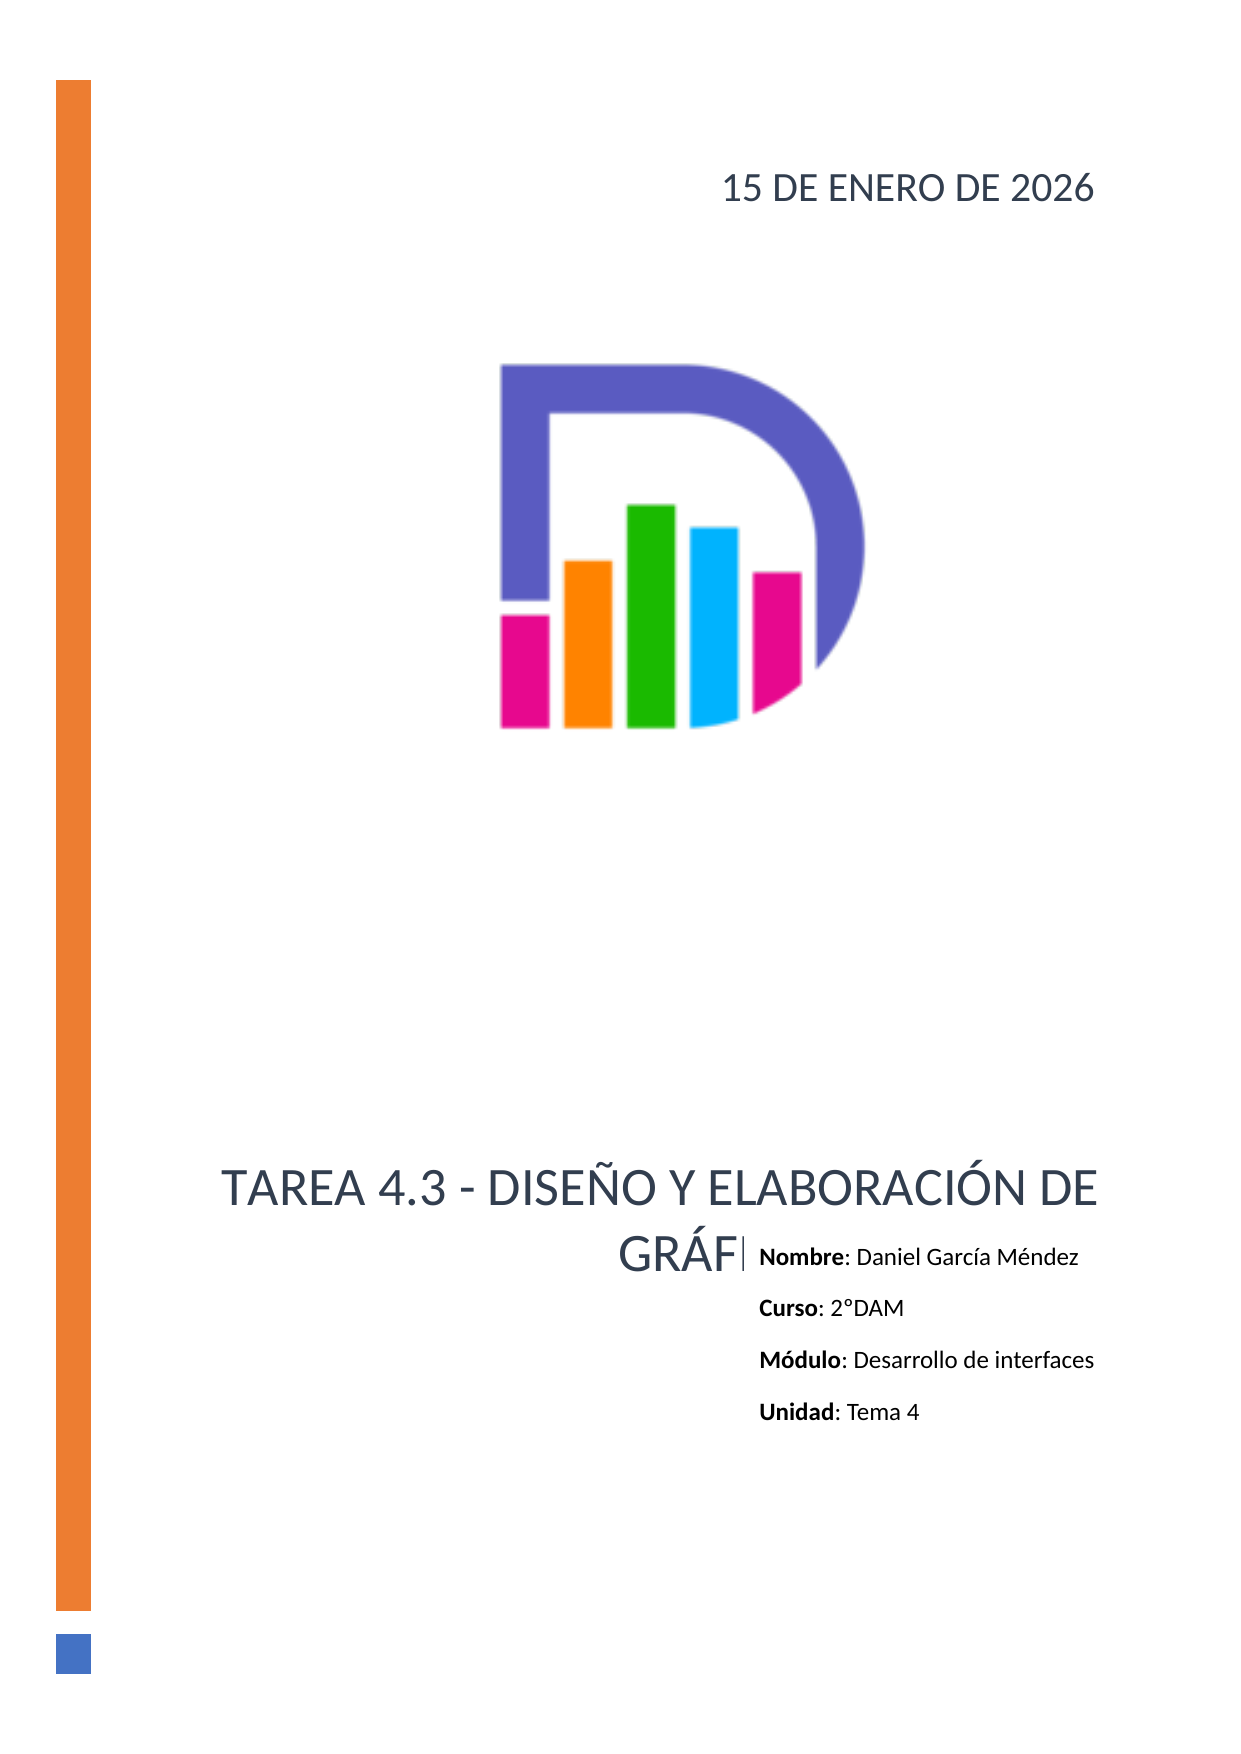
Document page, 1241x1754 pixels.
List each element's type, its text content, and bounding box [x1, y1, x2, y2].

text Unidad: Tema 4 [759, 1396, 1156, 1426]
text Curso: 2ºDAM [759, 1292, 1156, 1323]
text 15 de enero de 2026 [186, 161, 1095, 211]
text Nombre: Daniel García Méndez [759, 1241, 1156, 1271]
text Módulo: Desarrollo de interfaces [759, 1344, 1156, 1374]
text TAREA 4.3 - Diseño y elaboración de gráficos de ventas [191, 1152, 1100, 1285]
